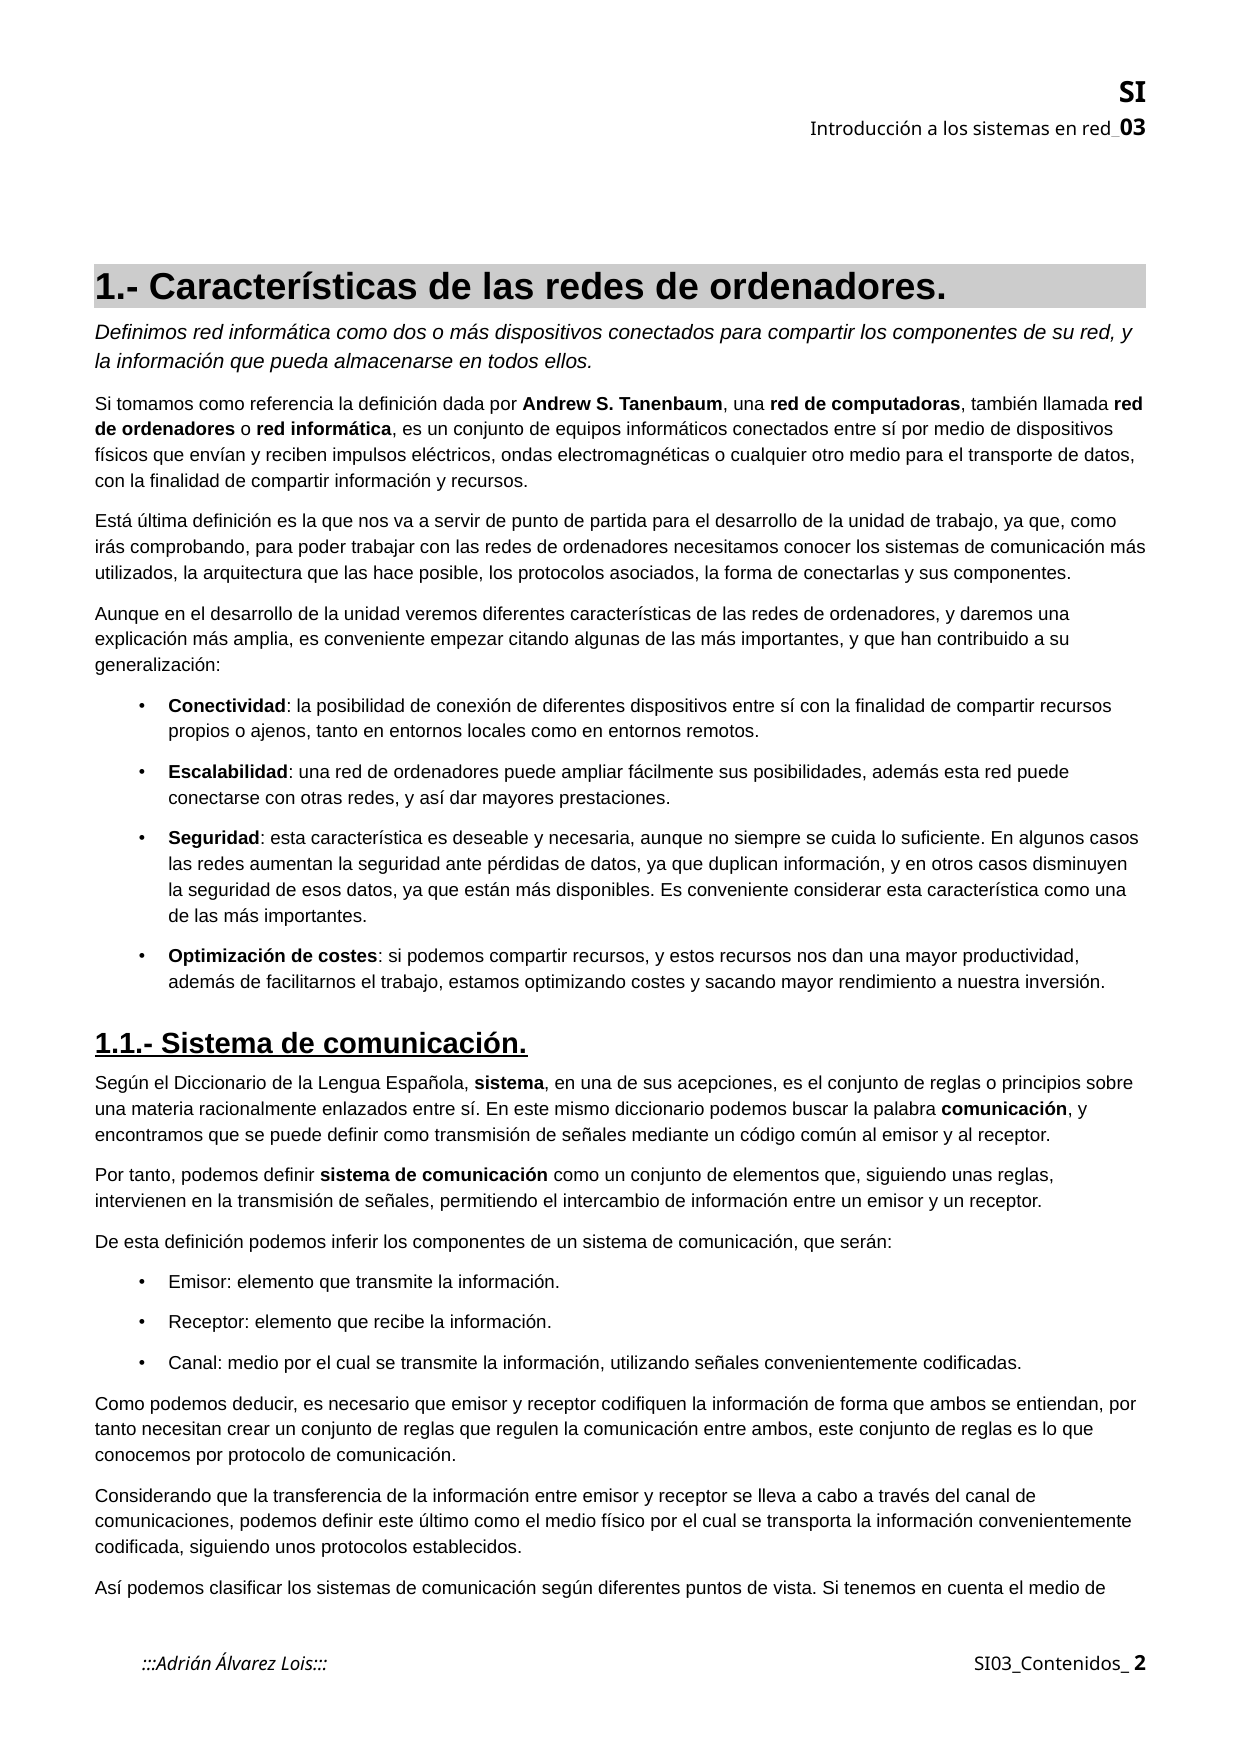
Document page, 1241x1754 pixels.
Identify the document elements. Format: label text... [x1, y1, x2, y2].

list Escalabilidad: una red de ordenadores puede ampliar fácilmente sus posibilidades, además esta red puede conectarse con otras redes, y así dar mayores prestaciones. [139, 761, 1146, 808]
text Según el Diccionario de la Lengua Española, sistema, en una de sus acepciones, es el conjunto de reglas o principios sobre una materia racionalmente enlazados entre sí. En este mismo diccionario podemos buscar la palabra comunicación, y encontramos que se puede definir como transmisión de señales mediante un código común al emisor y al receptor. [94, 1072, 1146, 1145]
text Está última definición es la que nos va a servir de punto de partida para el desarrollo de la unidad de trabajo, ya que, como irás comprobando, para poder trabajar con las redes de ordenadores necesitamos conocer los sistemas de comunicación más utilizados, la arquitectura que las hace posible, los protocolos asociados, la forma de conectarlas y sus componentes. [94, 510, 1146, 583]
list Seguridad: esta característica es deseable y necesaria, aunque no siempre se cuida lo suficiente. En algunos casos las redes aumentan la seguridad ante pérdidas de datos, ya que duplican información, y en otros casos disminuyen la seguridad de esos datos, ya que están más disponibles. Es conveniente considerar esta característica como una de las más importantes. [139, 827, 1146, 926]
text Por tanto, podemos definir sistema de comunicación como un conjunto de elementos que, siguiendo unas reglas, intervienen en la transmisión de señales, permitiendo el intercambio de información entre un emisor y un receptor. [94, 1164, 1146, 1212]
list Receptor: elemento que recibe la información. [139, 1311, 1146, 1333]
text Como podemos deducir, es necesario que emisor y receptor codifiquen la información de forma que ambos se entiendan, por tanto necesitan crear un conjunto de reglas que regulen la comunicación entre ambos, este conjunto de reglas es lo que conocemos por protocolo de comunicación. [94, 1392, 1146, 1466]
text Considerando que la transferencia de la información entre emisor y receptor se lleva a cabo a través del canal de comunicaciones, podemos definir este último como el medio físico por el cual se transporta la información convenientemente codificada, siguiendo unos protocolos establecidos. [94, 1484, 1146, 1558]
list Optimización de costes: si podemos compartir recursos, y estos recursos nos dan una mayor productividad, además de facilitarnos el trabajo, estamos optimizando costes y sacando mayor rendimiento a nuestra inversión. [139, 945, 1146, 993]
text Definimos red informática como dos o más dispositivos conectados para compartir los componentes de su red, y la información que pueda almacenarse en todos ellos. [94, 320, 1146, 373]
text De esta definición podemos inferir los componentes de un sistema de comunicación, que serán: [94, 1230, 1146, 1252]
list Canal: medio por el cual se transmite la información, utilizando señales convenientemente codificadas. [139, 1352, 1146, 1373]
list Emisor: elemento que transmite la información. [139, 1271, 1146, 1292]
subtitle 1.- Características de las redes de ordenadores. [94, 264, 1146, 308]
list Conectividad: la posibilidad de conexión de diferentes dispositivos entre sí con la finalidad de compartir recursos propios o ajenos, tanto en entornos locales como en entornos remotos. [139, 694, 1146, 742]
text Aunque en el desarrollo de la unidad veremos diferentes características de las redes de ordenadores, y daremos una explicación más amplia, es conveniente empezar citando algunas de las más importantes, y que han contribuido a su generalización: [94, 602, 1146, 676]
text Si tomamos como referencia la definición dada por Andrew S. Tanenbaum, una red de computadoras, también llamada red de ordenadores o red informática, es un conjunto de equipos informáticos conectados entre sí por medio de dispositivos físicos que envían y reciben impulsos eléctricos, ondas electromagnéticas o cualquier otro medio para el transporte de datos, con la finalidad de compartir información y recursos. [94, 392, 1146, 491]
subtitle 1.1.- Sistema de comunicación. [94, 1026, 1146, 1059]
text Así podemos clasificar los sistemas de comunicación según diferentes puntos de vista. Si tenemos en cuenta el medio de [94, 1577, 1146, 1598]
